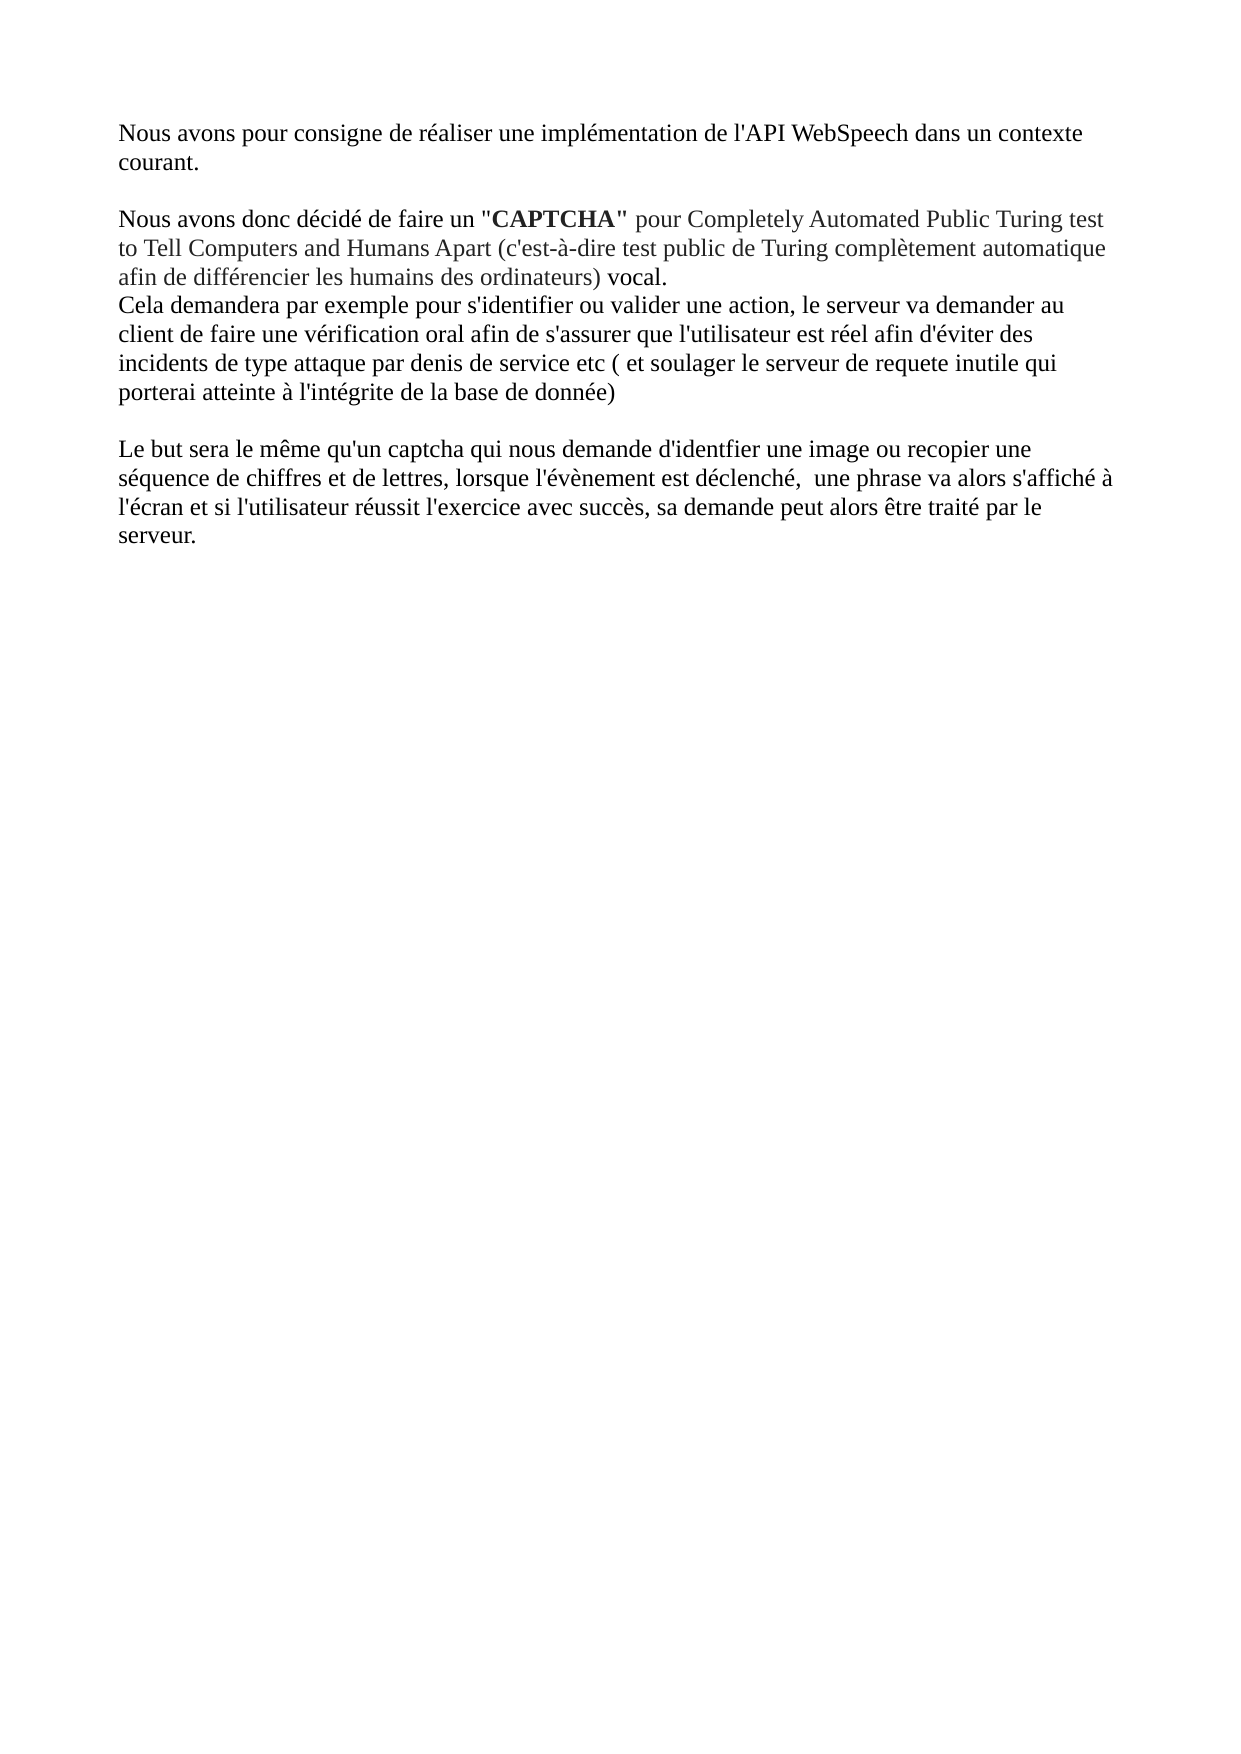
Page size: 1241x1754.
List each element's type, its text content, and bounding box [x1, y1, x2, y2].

text Le but sera le même qu'un captcha qui nous demande d'identfier une image ou recopier une séquence de chiffres et de lettres, lorsque l'évènement est déclenché, une phrase va alors s'affiché à l'écran et si l'utilisateur réussit l'exercice avec succès, sa demande peut alors être traité par le serveur. [118, 434, 1122, 549]
text Nous avons donc décidé de faire un "CAPTCHA" pour Completely Automated Public Turing test to Tell Computers and Humans Apart (c'est-à-dire test public de Turing complètement automatique afin de différencier les humains des ordinateurs) vocal. [118, 204, 1122, 291]
text Cela demandera par exemple pour s'identifier ou valider une action, le serveur va demander au client de faire une vérification oral afin de s'assurer que l'utilisateur est réel afin d'éviter des incidents de type attaque par denis de service etc ( et soulager le serveur de requete inutile qui porterai atteinte à l'intégrite de la base de donnée) [118, 291, 1122, 406]
text Nous avons pour consigne de réaliser une implémentation de l'API WebSpeech dans un contexte courant. [118, 118, 1122, 176]
